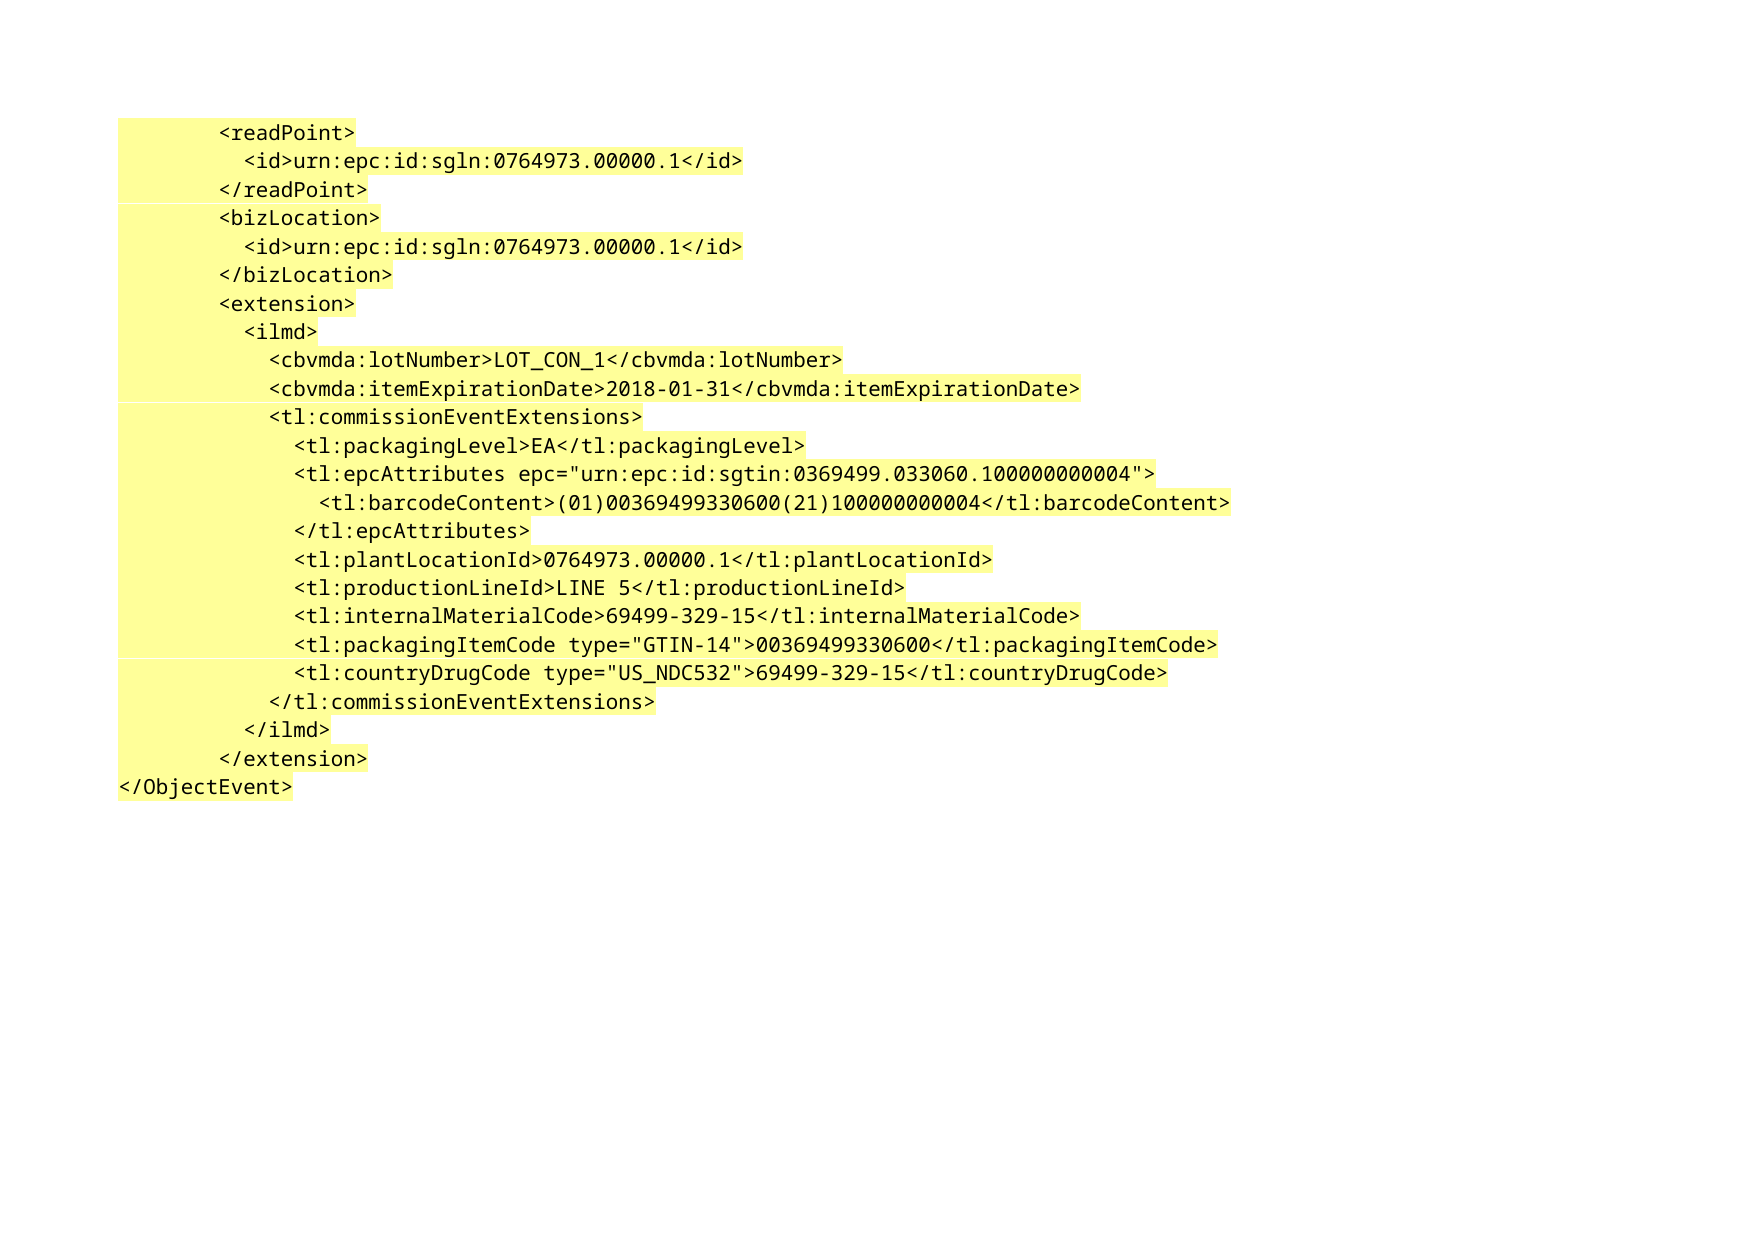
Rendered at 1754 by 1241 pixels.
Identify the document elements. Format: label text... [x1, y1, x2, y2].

text </readPoint> [118, 175, 1636, 203]
text <tl:packagingLevel>EA</tl:packagingLevel> [118, 431, 1636, 459]
text <tl:packagingItemCode type="GTIN-14">00369499330600</tl:packagingItemCode> [118, 630, 1636, 658]
text <tl:internalMaterialCode>69499-329-15</tl:internalMaterialCode> [118, 602, 1636, 630]
text <id>urn:epc:id:sgln:0764973.00000.1</id> [118, 232, 1636, 260]
text </extension> [118, 744, 1636, 772]
text <tl:productionLineId>LINE 5</tl:productionLineId> [118, 573, 1636, 602]
text <tl:barcodeContent>(01)00369499330600(21)100000000004</tl:barcodeContent> [118, 488, 1636, 516]
text </ObjectEvent> [118, 772, 1636, 801]
text <id>urn:epc:id:sgln:0764973.00000.1</id> [118, 147, 1636, 175]
text <bizLocation> [118, 203, 1636, 232]
text </tl:epcAttributes> [118, 516, 1636, 545]
text <readPoint> [118, 118, 1636, 147]
text <tl:countryDrugCode type="US_NDC532">69499-329-15</tl:countryDrugCode> [118, 658, 1636, 687]
text </ilmd> [118, 715, 1636, 744]
text <ilmd> [118, 317, 1636, 346]
text <cbvmda:itemExpirationDate>2018-01-31</cbvmda:itemExpirationDate> [118, 374, 1636, 402]
text <extension> [118, 289, 1636, 317]
text <cbvmda:lotNumber>LOT_CON_1</cbvmda:lotNumber> [118, 346, 1636, 374]
text <tl:epcAttributes epc="urn:epc:id:sgtin:0369499.033060.100000000004"> [118, 459, 1636, 488]
text </tl:commissionEventExtensions> [118, 687, 1636, 715]
text <tl:plantLocationId>0764973.00000.1</tl:plantLocationId> [118, 545, 1636, 573]
text <tl:commissionEventExtensions> [118, 402, 1636, 431]
text </bizLocation> [118, 260, 1636, 289]
